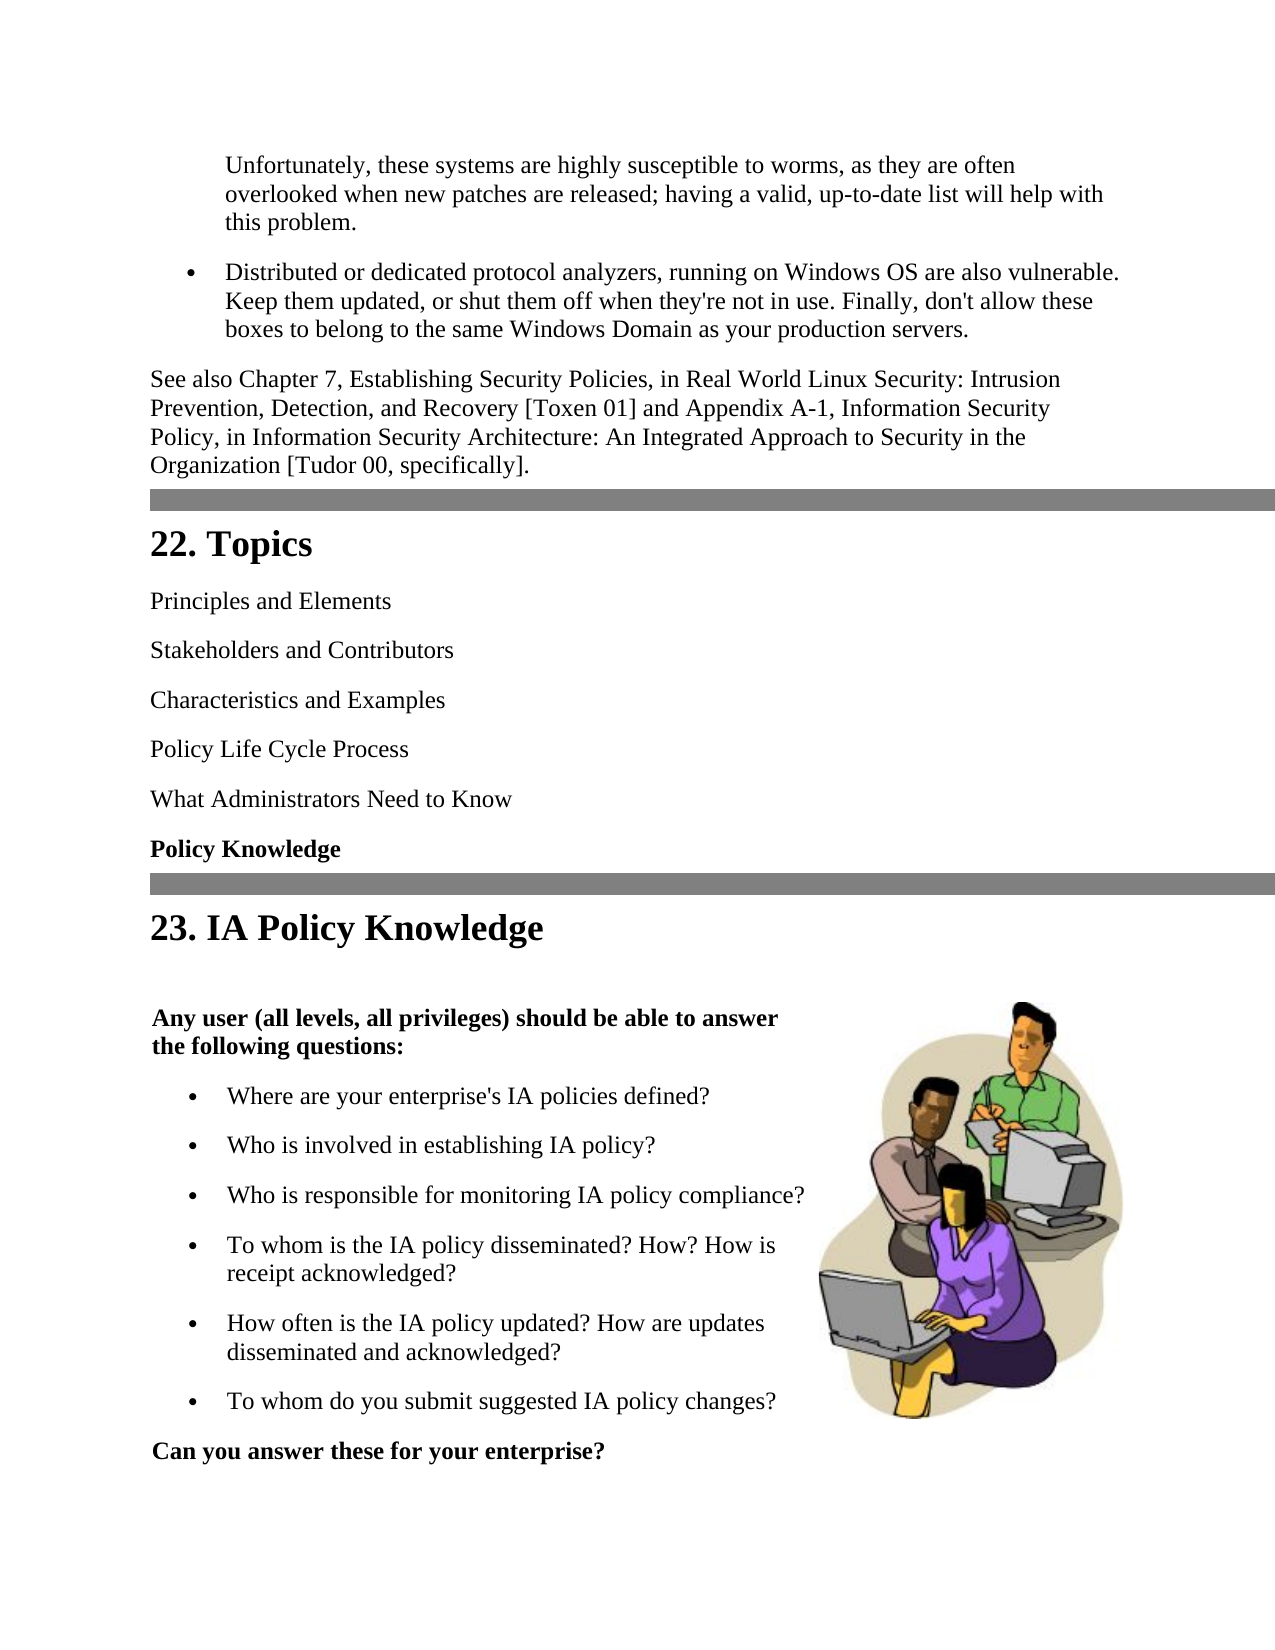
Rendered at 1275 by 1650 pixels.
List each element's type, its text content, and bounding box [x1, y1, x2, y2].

list Unfortunately, these systems are highly susceptible to worms, as they are often overlooked when new patches are released; having a valid, up-to-date list will help with this problem. [187, 150, 1125, 236]
table_cell [817, 991, 1134, 1477]
table_cell Any user (all levels, all privileges) should be able to answer the following questions: Where are your enterprise's IA policies defined? Who is involved in establishing IA policy? Who is responsible for monitoring IA policy compliance? To whom is the IA policy disseminated? How? How is receipt acknowledged? How often is the IA policy updated? How are updates disseminated and acknowledged? To whom do you submit suggested IA policy changes? Can you answer these for your enterprise? [150, 991, 817, 1477]
table_header [817, 959, 1134, 991]
subtitle 22. Topics [150, 522, 1125, 565]
text Characteristics and Examples [150, 685, 1125, 714]
text Stakeholders and Contributors [150, 635, 1125, 664]
text See also Chapter 7, Establishing Security Policies, in Real World Linux Security: Intrusion Prevention, Detection, and Recovery [Toxen 01] and Appendix A-1, Information Security Policy, in Information Security Architecture: An Integrated Approach to Security in the Organization [Tudor 00, specifically]. [150, 364, 1125, 479]
table_header [150, 959, 817, 991]
subtitle 23. IA Policy Knowledge [150, 905, 1125, 948]
text What Administrators Need to Know [150, 784, 1125, 813]
text Principles and Elements [150, 586, 1125, 614]
text Policy Knowledge [150, 834, 1125, 862]
text Policy Life Cycle Process [150, 734, 1125, 763]
list Distributed or dedicated protocol analyzers, running on Windows OS are also vulnerable. Keep them updated, or shut them off when they're not in use. Finally, don't allow these boxes to belong to the same Windows Domain as your production servers. [187, 257, 1125, 343]
